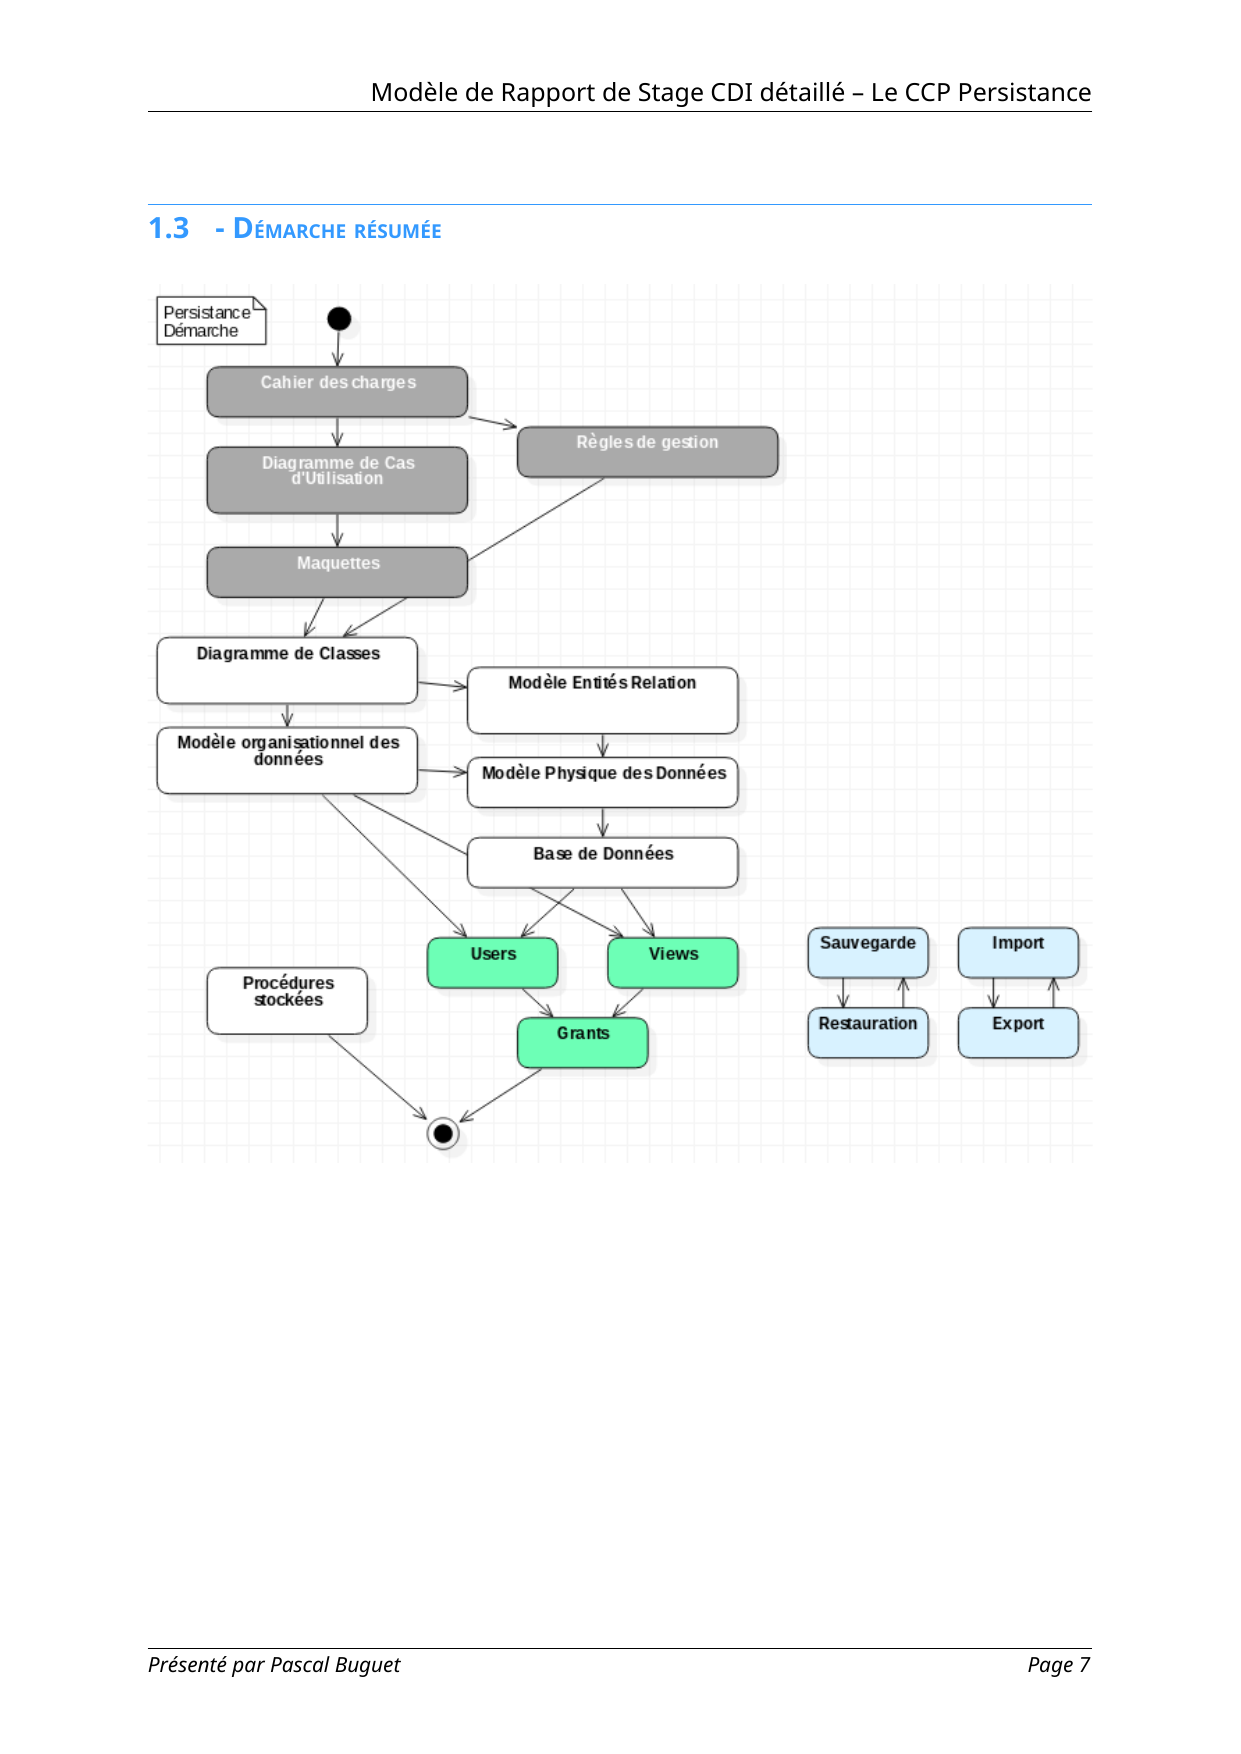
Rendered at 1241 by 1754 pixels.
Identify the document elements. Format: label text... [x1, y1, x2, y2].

subtitle - Démarche résumée [148, 205, 1092, 247]
picture [147, 284, 1093, 1163]
